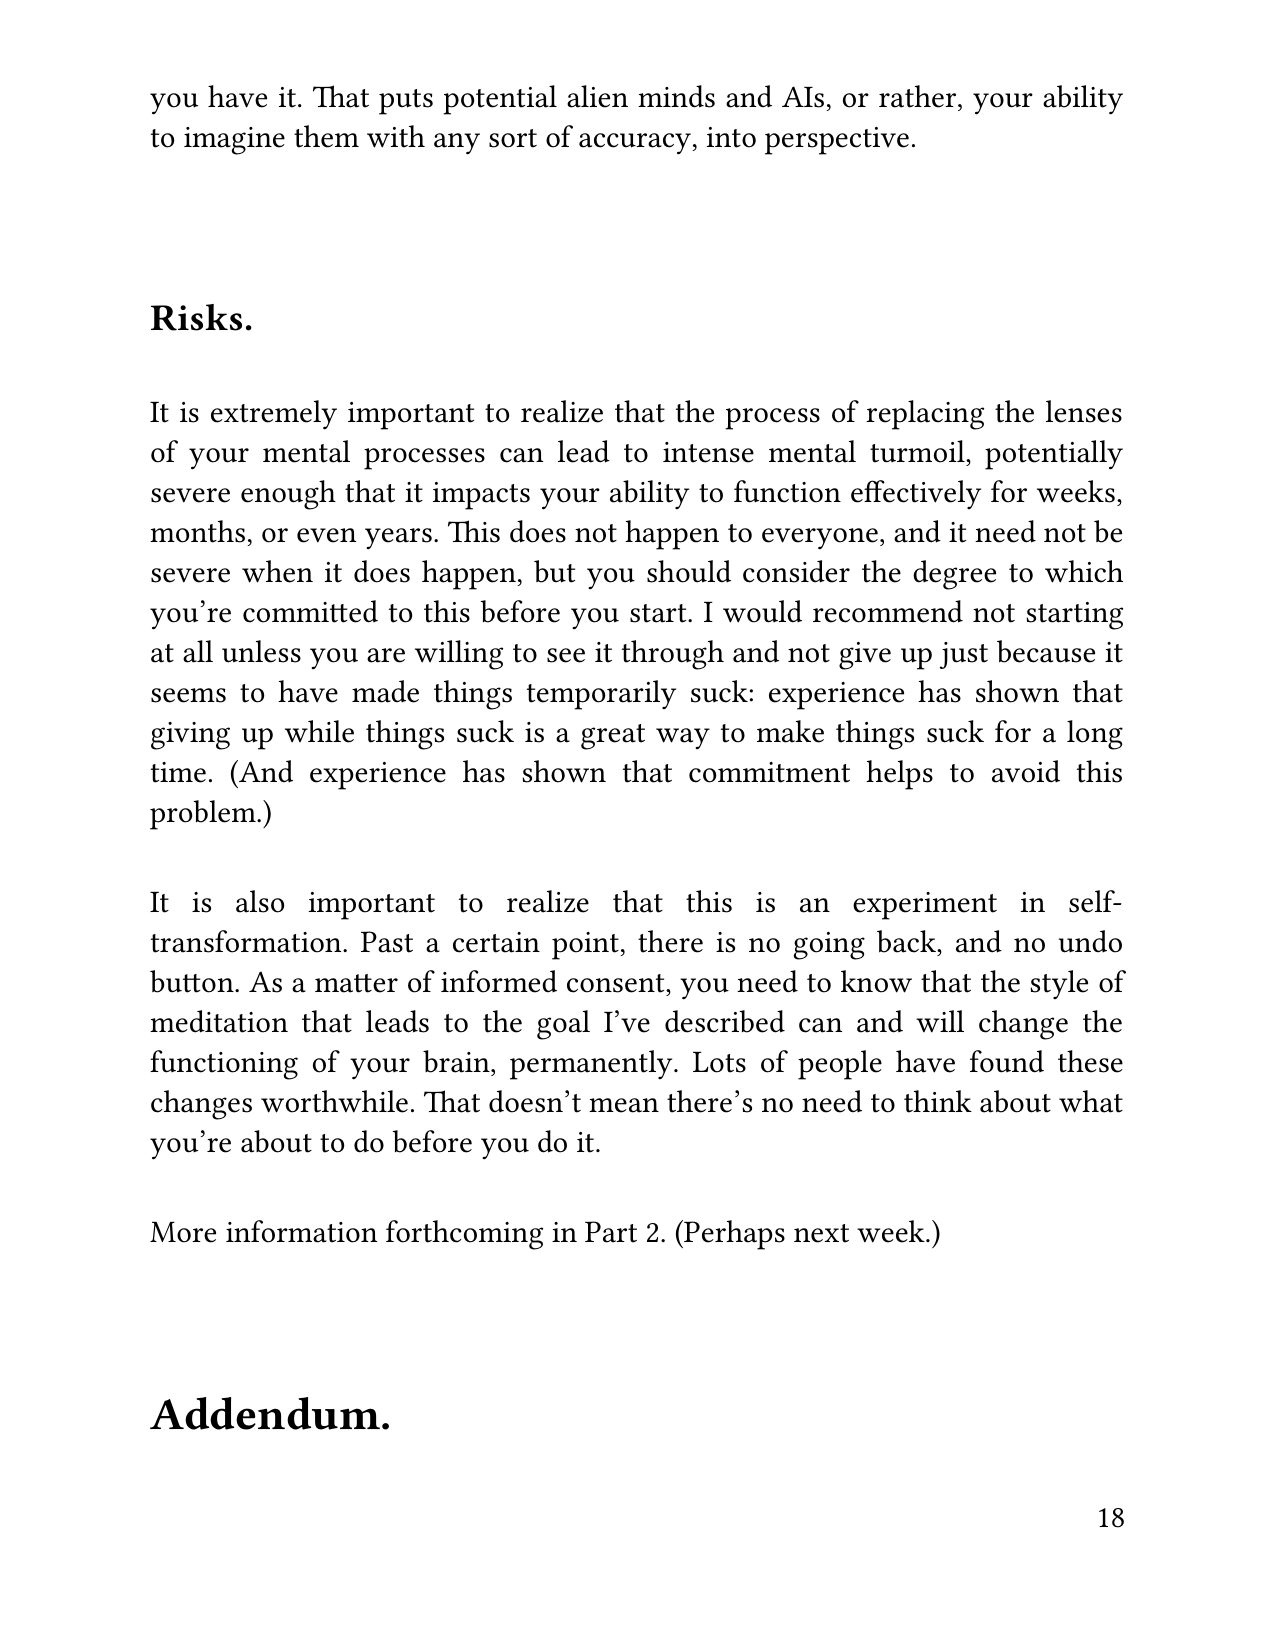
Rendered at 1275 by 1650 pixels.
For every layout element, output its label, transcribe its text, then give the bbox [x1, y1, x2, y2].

text It is extremely important to realize that the process of replacing the lenses of your mental processes can lead to intense mental turmoil, potentially severe enough that it impacts your ability to function effectively for weeks, months, or even years. This does not happen to everyone, and it need not be severe when it does happen, but you should consider the degree to which you’re committed to this before you start. I would recommend not starting at all unless you are willing to see it through and not give up just because it seems to have made things temporarily suck: experience has shown that giving up while things suck is a great way to make things suck for a long time. (And experience has shown that commitment helps to avoid this problem.) [150, 390, 1125, 830]
subtitle Risks. [150, 295, 1125, 340]
text you have it. That puts potential alien minds and AIs, or rather, your ability to imagine them with any sort of accuracy, into perspective. [150, 75, 1125, 155]
text It is also important to realize that this is an experiment in self-transformation. Past a certain point, there is no going back, and no undo button. As a matter of informed consent, you need to know that the style of meditation that leads to the goal I’ve described can and will change the functioning of your brain, permanently. Lots of people have found these changes worthwhile. That doesn’t mean there’s no need to think about what you’re about to do before you do it. [150, 880, 1125, 1160]
text More information forthcoming in Part 2. (Perhaps next week.) [150, 1210, 1125, 1250]
subtitle Addendum. [150, 1386, 1125, 1441]
